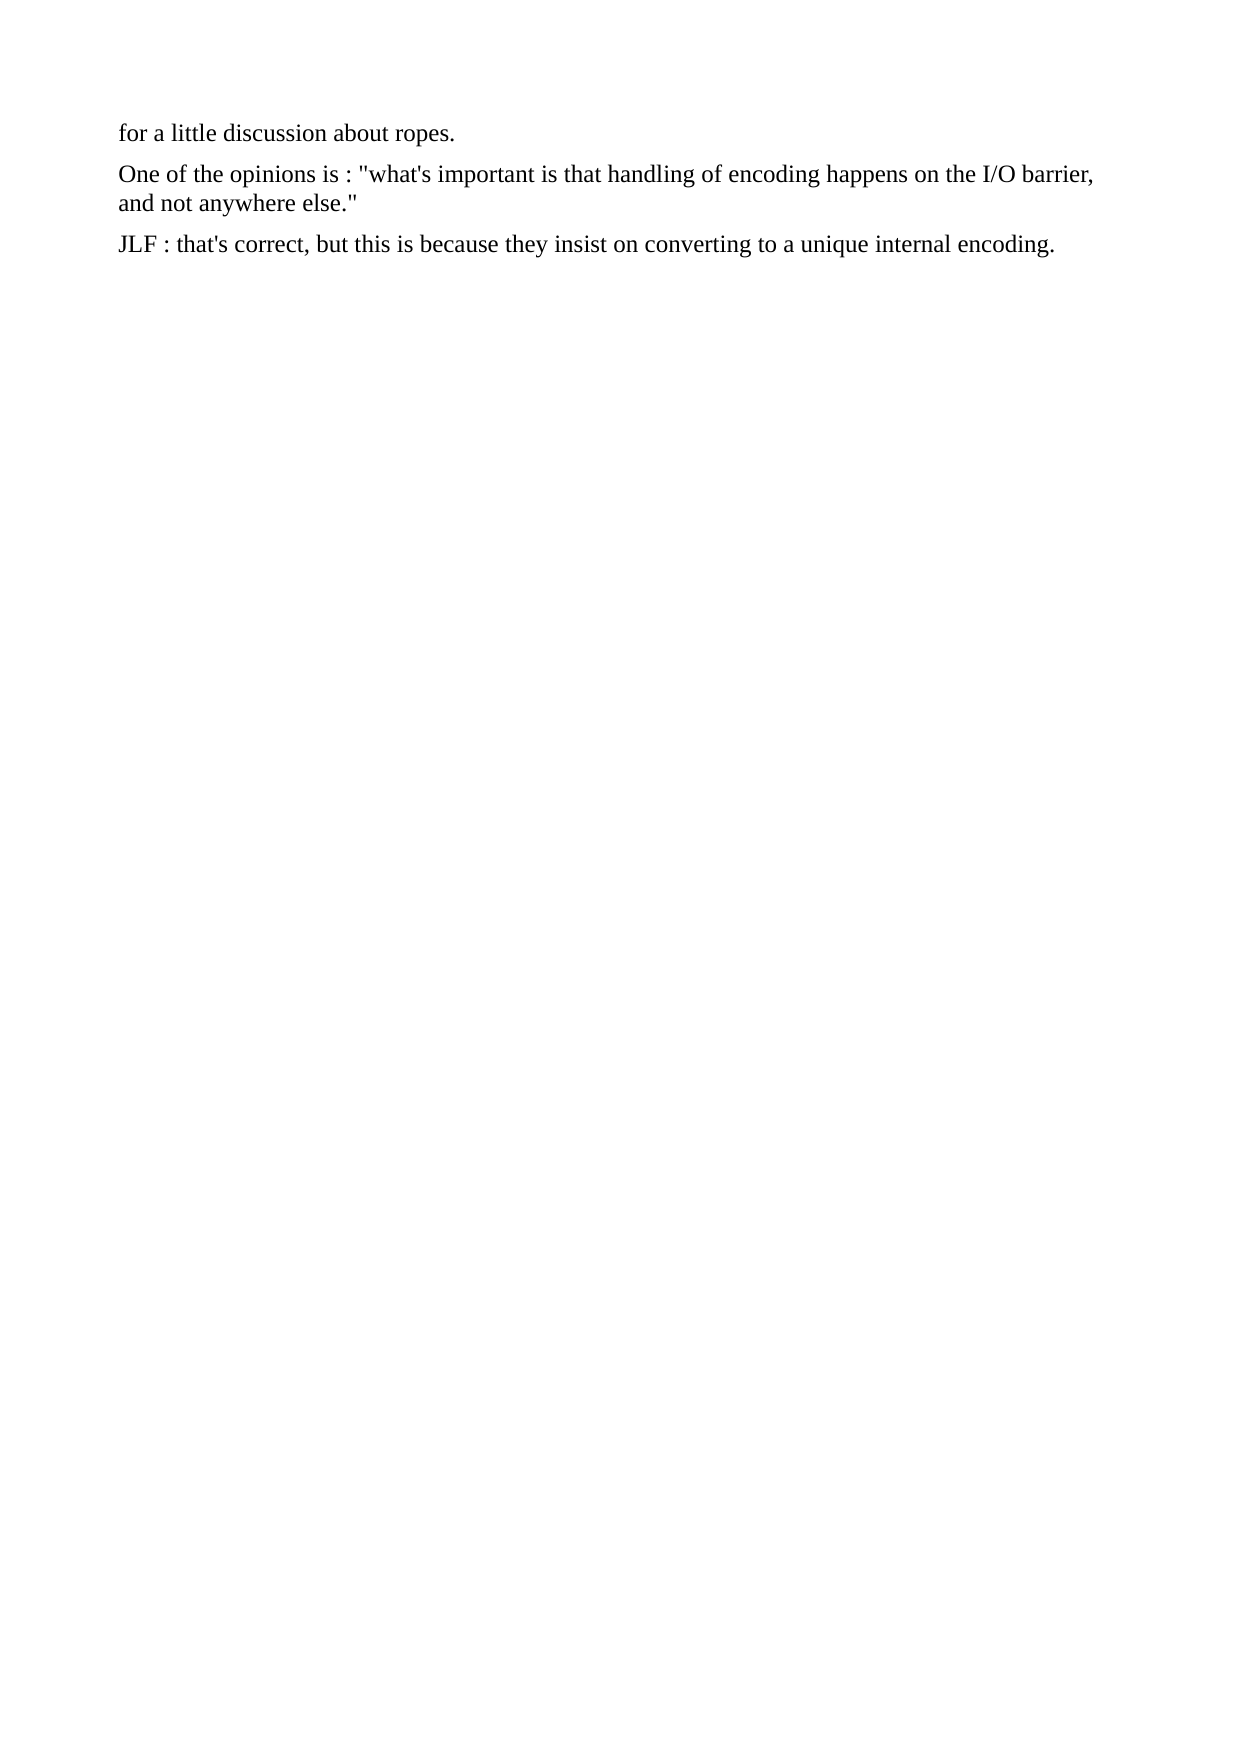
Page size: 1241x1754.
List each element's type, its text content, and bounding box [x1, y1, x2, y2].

text for a little discussion about ropes. [118, 118, 1122, 147]
text JLF : that's correct, but this is because they insist on converting to a unique internal encoding. [118, 229, 1122, 258]
text One of the opinions is : "what's important is that handling of encoding happens on the I/O barrier, and not anywhere else." [118, 159, 1122, 217]
